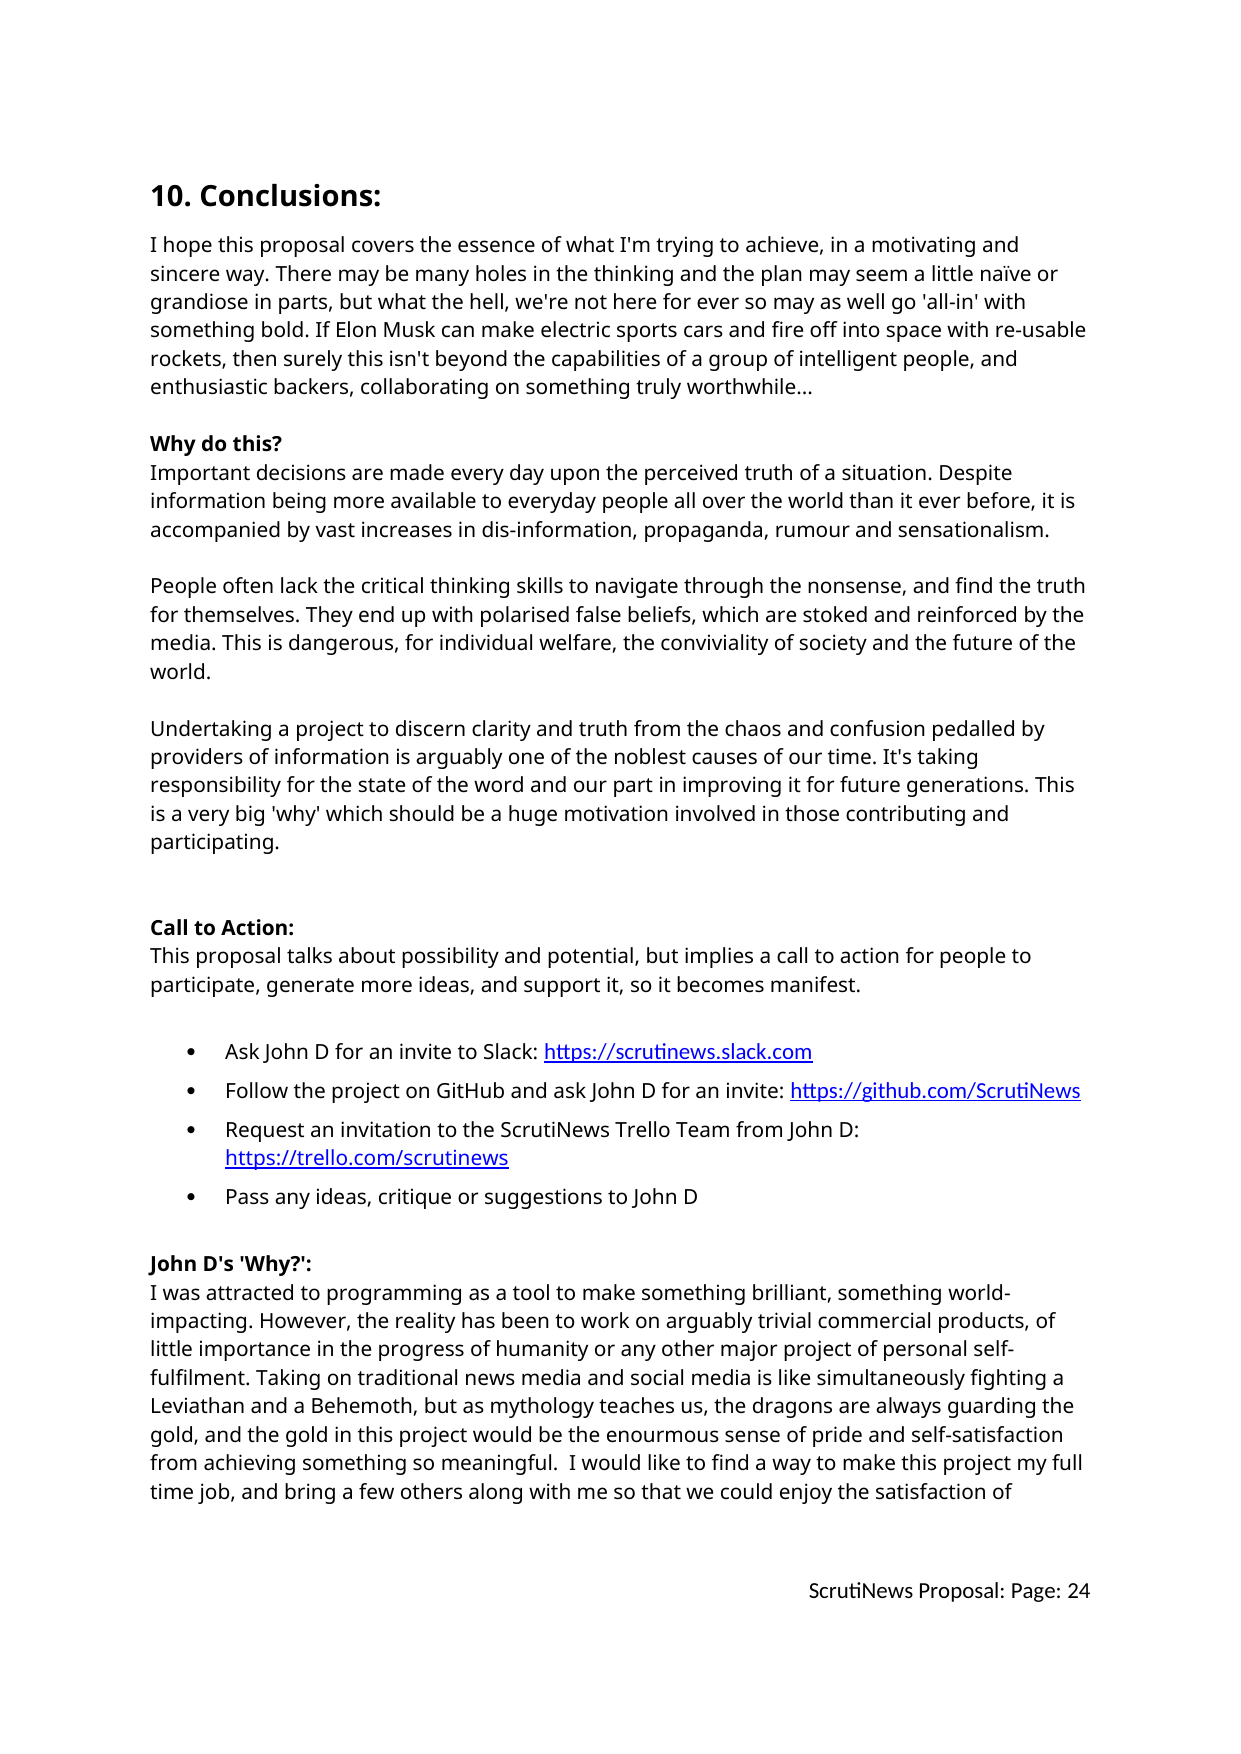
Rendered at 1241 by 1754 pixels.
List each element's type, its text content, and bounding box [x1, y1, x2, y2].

text Why do this? [150, 429, 1090, 458]
text Call to Action: [150, 913, 1090, 941]
list Request an invitation to the ScrutiNews Trello Team from John D: https://trello.com/scrutinews [187, 1115, 1090, 1172]
text John D's 'Why?': [150, 1249, 1090, 1278]
list Pass any ideas, critique or suggestions to John D [187, 1182, 1090, 1210]
text I was attracted to programming as a tool to make something brilliant, something world-impacting. However, the reality has been to work on arguably trivial commercial products, of little importance in the progress of humanity or any other major project of personal self-fulfilment. Taking on traditional news media and social media is like simultaneously fighting a Leviathan and a Behemoth, but as mythology teaches us, the dragons are always guarding the gold, and the gold in this project would be the enourmous sense of pride and self-satisfaction from achieving something so meaningful. I would like to find a way to make this project my full time job, and bring a few others along with me so that we could enjoy the satisfaction of [150, 1278, 1090, 1505]
text I hope this proposal covers the essence of what I'm trying to achieve, in a motivating and sincere way. There may be many holes in the thinking and the plan may seem a little naïve or grandiose in parts, but what the hell, we're not here for ever so may as well go 'all-in' with something bold. If Elon Musk can make electric sports cars and fire off into space with re-usable rockets, then surely this isn't beyond the capabilities of a group of intelligent people, and enthusiastic backers, collaborating on something truly worthwhile... [150, 230, 1090, 401]
subtitle 10. Conclusions: [150, 175, 1090, 215]
text Important decisions are made every day upon the perceived truth of a situation. Despite information being more available to everyday people all over the world than it ever before, it is accompanied by vast increases in dis-information, propaganda, rumour and sensationalism. [150, 458, 1090, 543]
list Follow the project on GitHub and ask John D for an invite: https://github.com/ScrutiNews [187, 1076, 1090, 1104]
text People often lack the critical thinking skills to navigate through the nonsense, and find the truth for themselves. They end up with polarised false beliefs, which are stoked and reinforced by the media. This is dangerous, for individual welfare, the conviviality of society and the future of the world. [150, 572, 1090, 685]
list Ask John D for an invite to Slack: https://scrutinews.slack.com [187, 1037, 1090, 1065]
text This proposal talks about possibility and potential, but implies a call to action for people to participate, generate more ideas, and support it, so it becomes manifest. [150, 941, 1090, 998]
text Undertaking a project to discern clarity and truth from the chaos and confusion pedalled by providers of information is arguably one of the noblest causes of our time. It's taking responsibility for the state of the word and our part in improving it for future generations. This is a very big 'why' which should be a huge motivation involved in those contributing and participating. [150, 714, 1090, 856]
